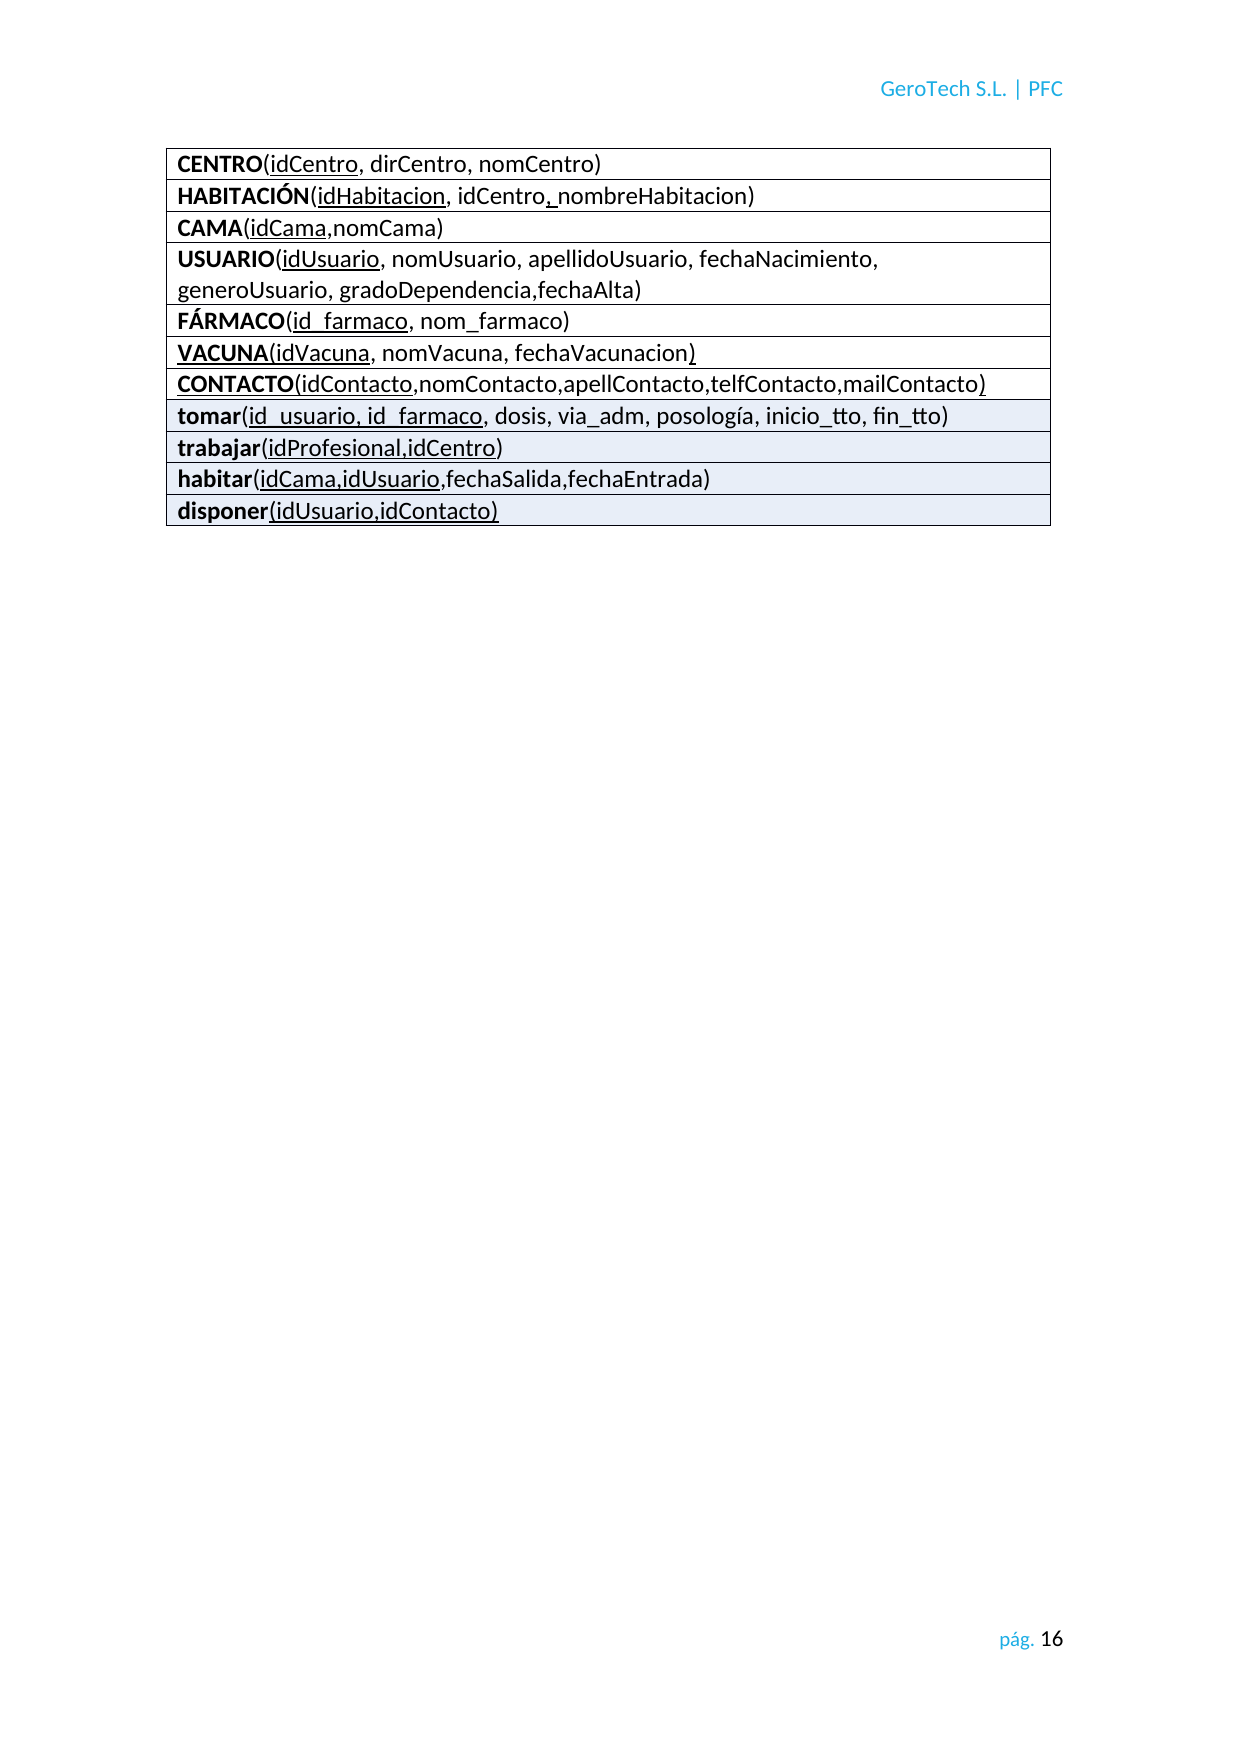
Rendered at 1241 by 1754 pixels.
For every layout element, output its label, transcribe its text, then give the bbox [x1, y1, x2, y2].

table_cell habitar(idCama,idUsuario,fechaSalida,fechaEntrada) [167, 463, 1050, 494]
table_cell HABITACIÓN(idHabitacion, idCentro, nombreHabitacion) [167, 180, 1050, 211]
table_cell USUARIO(idUsuario, nomUsuario, apellidoUsuario, fechaNacimiento, generoUsuario, gradoDependencia,fechaAlta) [167, 243, 1050, 304]
table_cell CAMA(idCama,nomCama) [167, 212, 1050, 242]
table_cell CONTACTO(idContacto,nomContacto,apellContacto,telfContacto,mailContacto) [167, 369, 1050, 399]
table_cell tomar(id_usuario, id_farmaco, dosis, via_adm, posología, inicio_tto, fin_tto) [167, 400, 1050, 431]
table_cell FÁRMACO(id_farmaco, nom_farmaco) [167, 305, 1050, 336]
table_cell disponer(idUsuario,idContacto) [167, 495, 1050, 525]
table_cell VACUNA(idVacuna, nomVacuna, fechaVacunacion) [167, 337, 1050, 367]
table_cell CENTRO(idCentro, dirCentro, nomCentro) [167, 149, 1050, 179]
table_cell trabajar(idProfesional,idCentro) [167, 432, 1050, 462]
